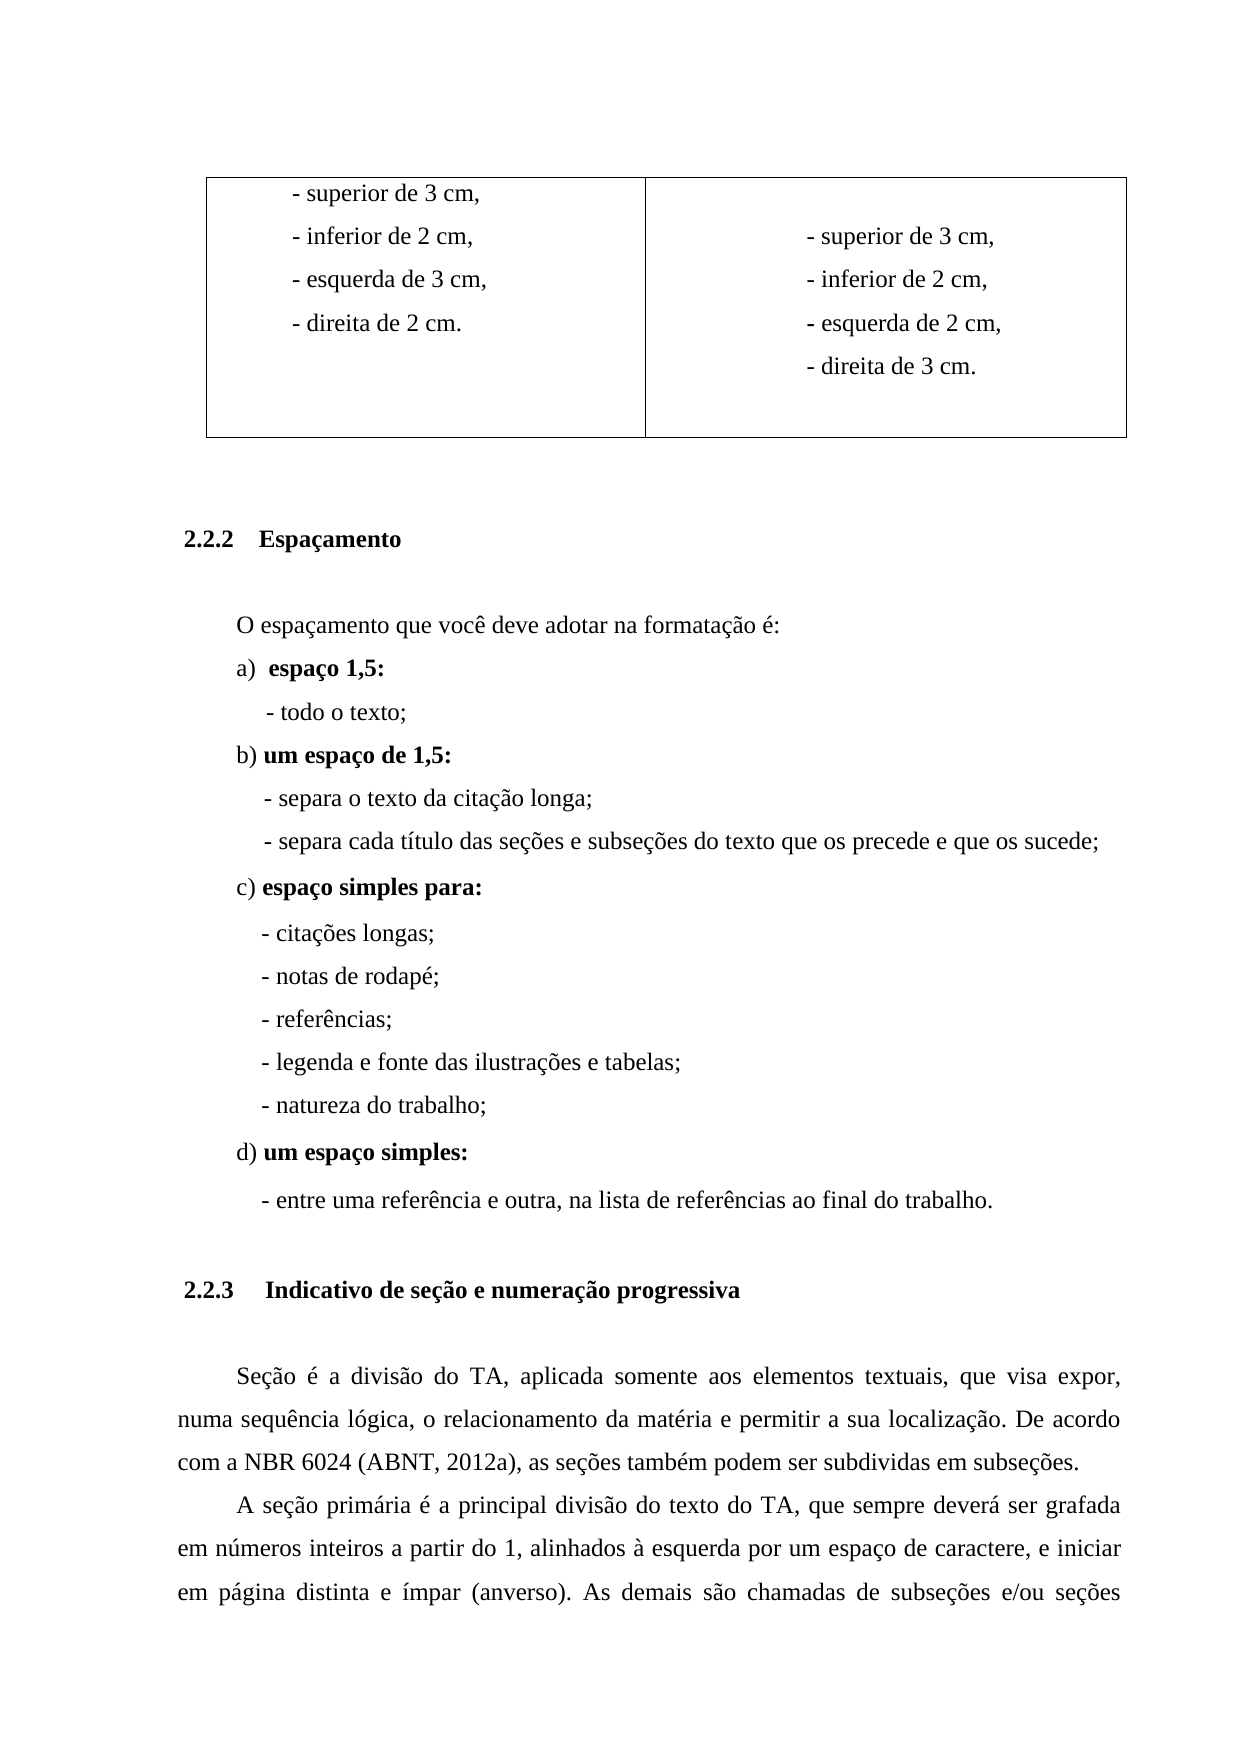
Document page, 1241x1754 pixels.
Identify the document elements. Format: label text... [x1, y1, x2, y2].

table_header - superior de 3 cm, - inferior de 2 cm, - esquerda de 3 cm, - direita de 2 cm. [207, 178, 645, 437]
text Seção é a divisão do TA, aplicada somente aos elementos textuais, que visa expor, numa sequência lógica, o relacionamento da matéria e permitir a sua localização. De acordo com a NBR 6024 (ABNT, 2012a), as seções também podem ser subdividas em subseções. [177, 1361, 1122, 1476]
text - natureza do trabalho; [236, 1091, 1122, 1119]
table_header - superior de 3 cm, - inferior de 2 cm, - esquerda de 2 cm, - direita de 3 cm. [646, 178, 1126, 437]
text d) um espaço simples: [236, 1137, 1122, 1165]
text c) espaço simples para: [236, 872, 1122, 901]
text - separa cada título das seções e subseções do texto que os precede e que os sucede; [251, 826, 1122, 855]
text - separa o texto da citação longa; [251, 783, 1122, 812]
text - legenda e fonte das ilustrações e tabelas; [236, 1047, 1122, 1076]
text O espaçamento que você deve adotar na formatação é: [177, 610, 1122, 639]
text b) um espaço de 1,5: [236, 740, 1122, 768]
text a) espaço 1,5: - todo o texto; [236, 653, 1122, 725]
text A seção primária é a principal divisão do texto do TA, que sempre deverá ser grafada em números inteiros a partir do 1, alinhados à esquerda por um espaço de caractere, e iniciar em página distinta e ímpar (anverso). As demais são chamadas de subseções e/ou seções [177, 1490, 1122, 1605]
list Indicativo de seção e numeração progressiva [177, 1275, 1122, 1303]
text - citações longas; [236, 918, 1122, 947]
list Espaçamento [177, 524, 1122, 596]
text - referências; [236, 1004, 1122, 1033]
text - entre uma referência e outra, na lista de referências ao final do trabalho. [236, 1186, 1122, 1214]
text - notas de rodapé; [236, 961, 1122, 990]
